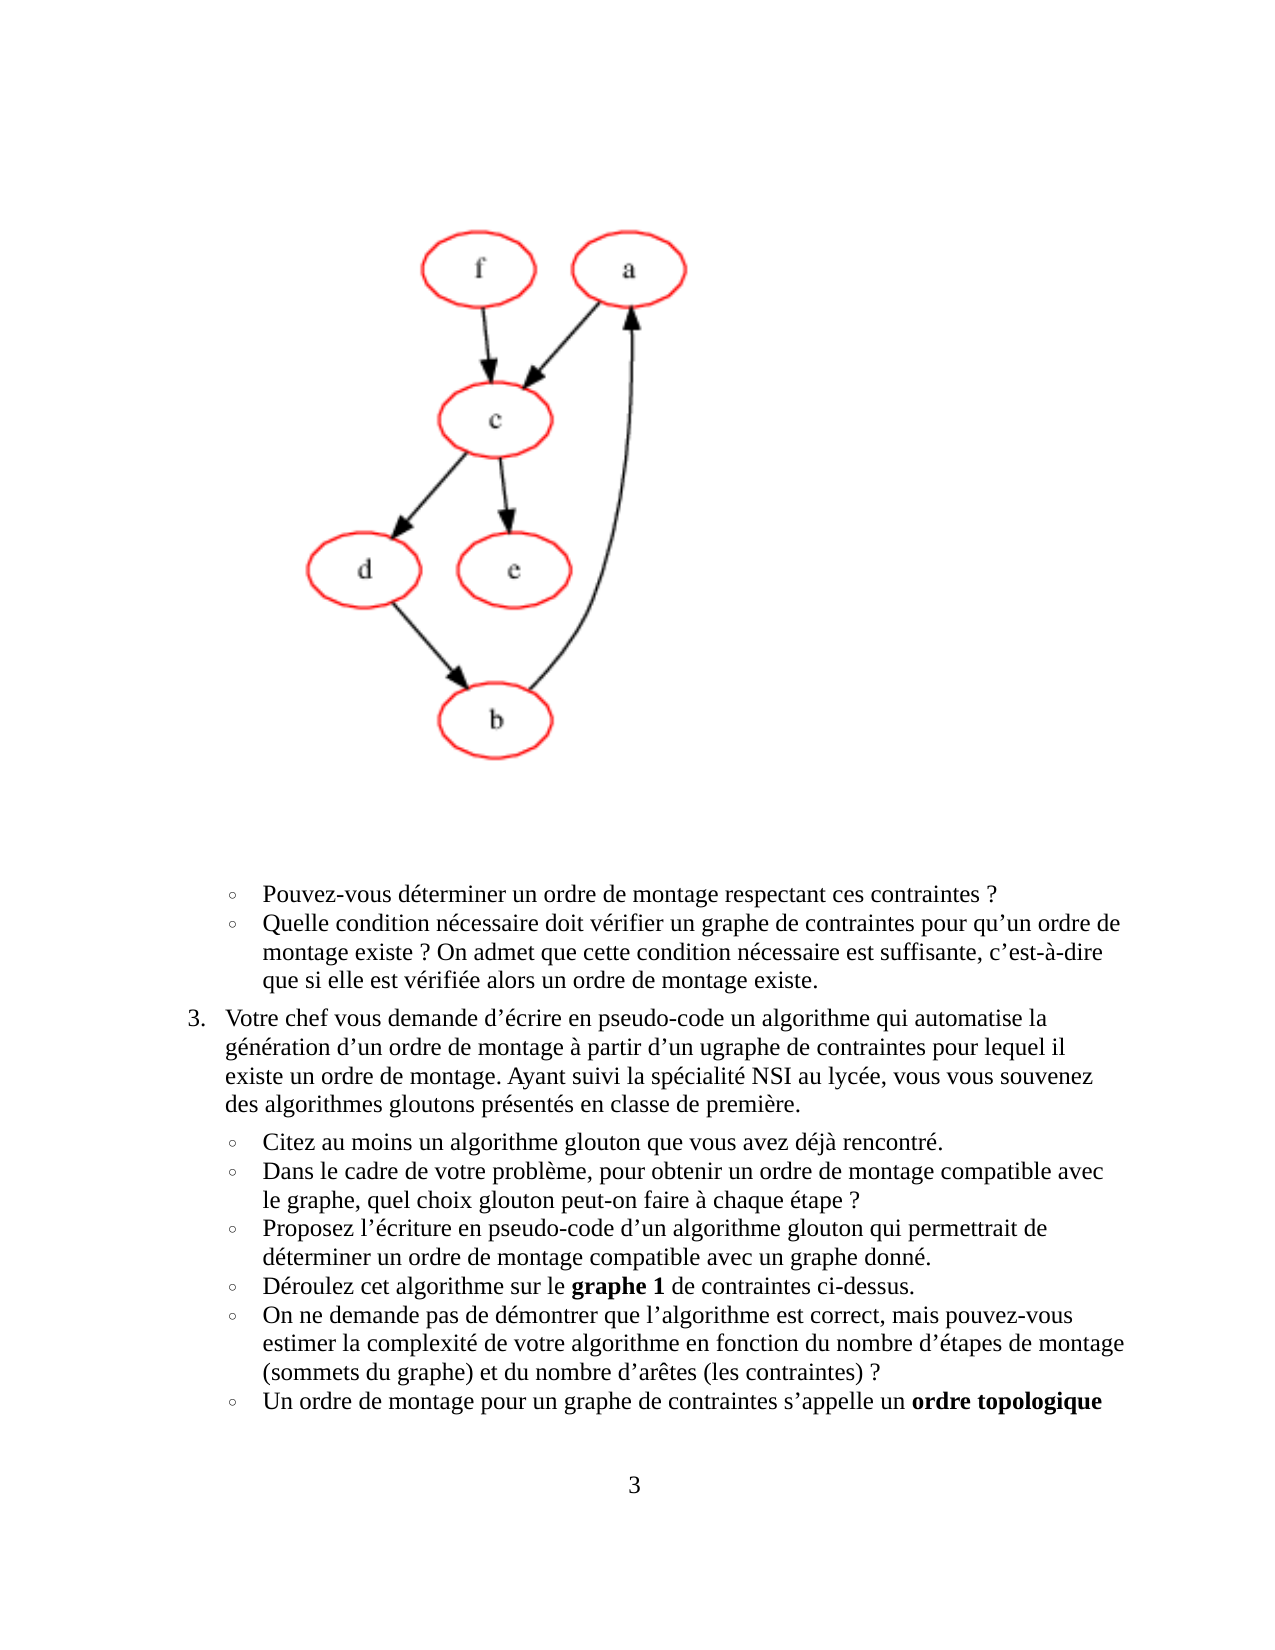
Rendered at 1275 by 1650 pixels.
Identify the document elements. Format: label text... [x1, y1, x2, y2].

list Dans le cadre de votre problème, pour obtenir un ordre de montage compatible avec le graphe, quel choix glouton peut-on faire à chaque étape ? [225, 1156, 1125, 1213]
list Citez au moins un algorithme glouton que vous avez déjà rencontré. [225, 1127, 1125, 1156]
list Déroulez cet algorithme sur le graphe 1 de contraintes ci-dessus. [225, 1271, 1125, 1300]
picture [225, 150, 769, 842]
list Quelle condition nécessaire doit vérifier un graphe de contraintes pour qu’un ordre de montage existe ? On admet que cette condition nécessaire est suffisante, c’est-à-dire que si elle est vérifiée alors un ordre de montage existe. [225, 908, 1125, 994]
list Un ordre de montage pour un graphe de contraintes s’appelle un ordre topologique [225, 1386, 1125, 1415]
list Votre chef vous demande d’écrire en pseudo-code un algorithme qui automatise la génération d’un ordre de montage à partir d’un ugraphe de contraintes pour lequel il existe un ordre de montage. Ayant suivi la spécialité NSI au lycée, vous vous souvenez des algorithmes gloutons présentés en classe de première. [187, 1003, 1125, 1118]
list Pouvez-vous déterminer un ordre de montage respectant ces contraintes ? [225, 879, 1125, 908]
list Proposez l’écriture en pseudo-code d’un algorithme glouton qui permettrait de déterminer un ordre de montage compatible avec un graphe donné. [225, 1213, 1125, 1271]
list On ne demande pas de démontrer que l’algorithme est correct, mais pouvez-vous estimer la complexité de votre algorithme en fonction du nombre d’étapes de montage (sommets du graphe) et du nombre d’arêtes (les contraintes) ? [225, 1300, 1125, 1386]
